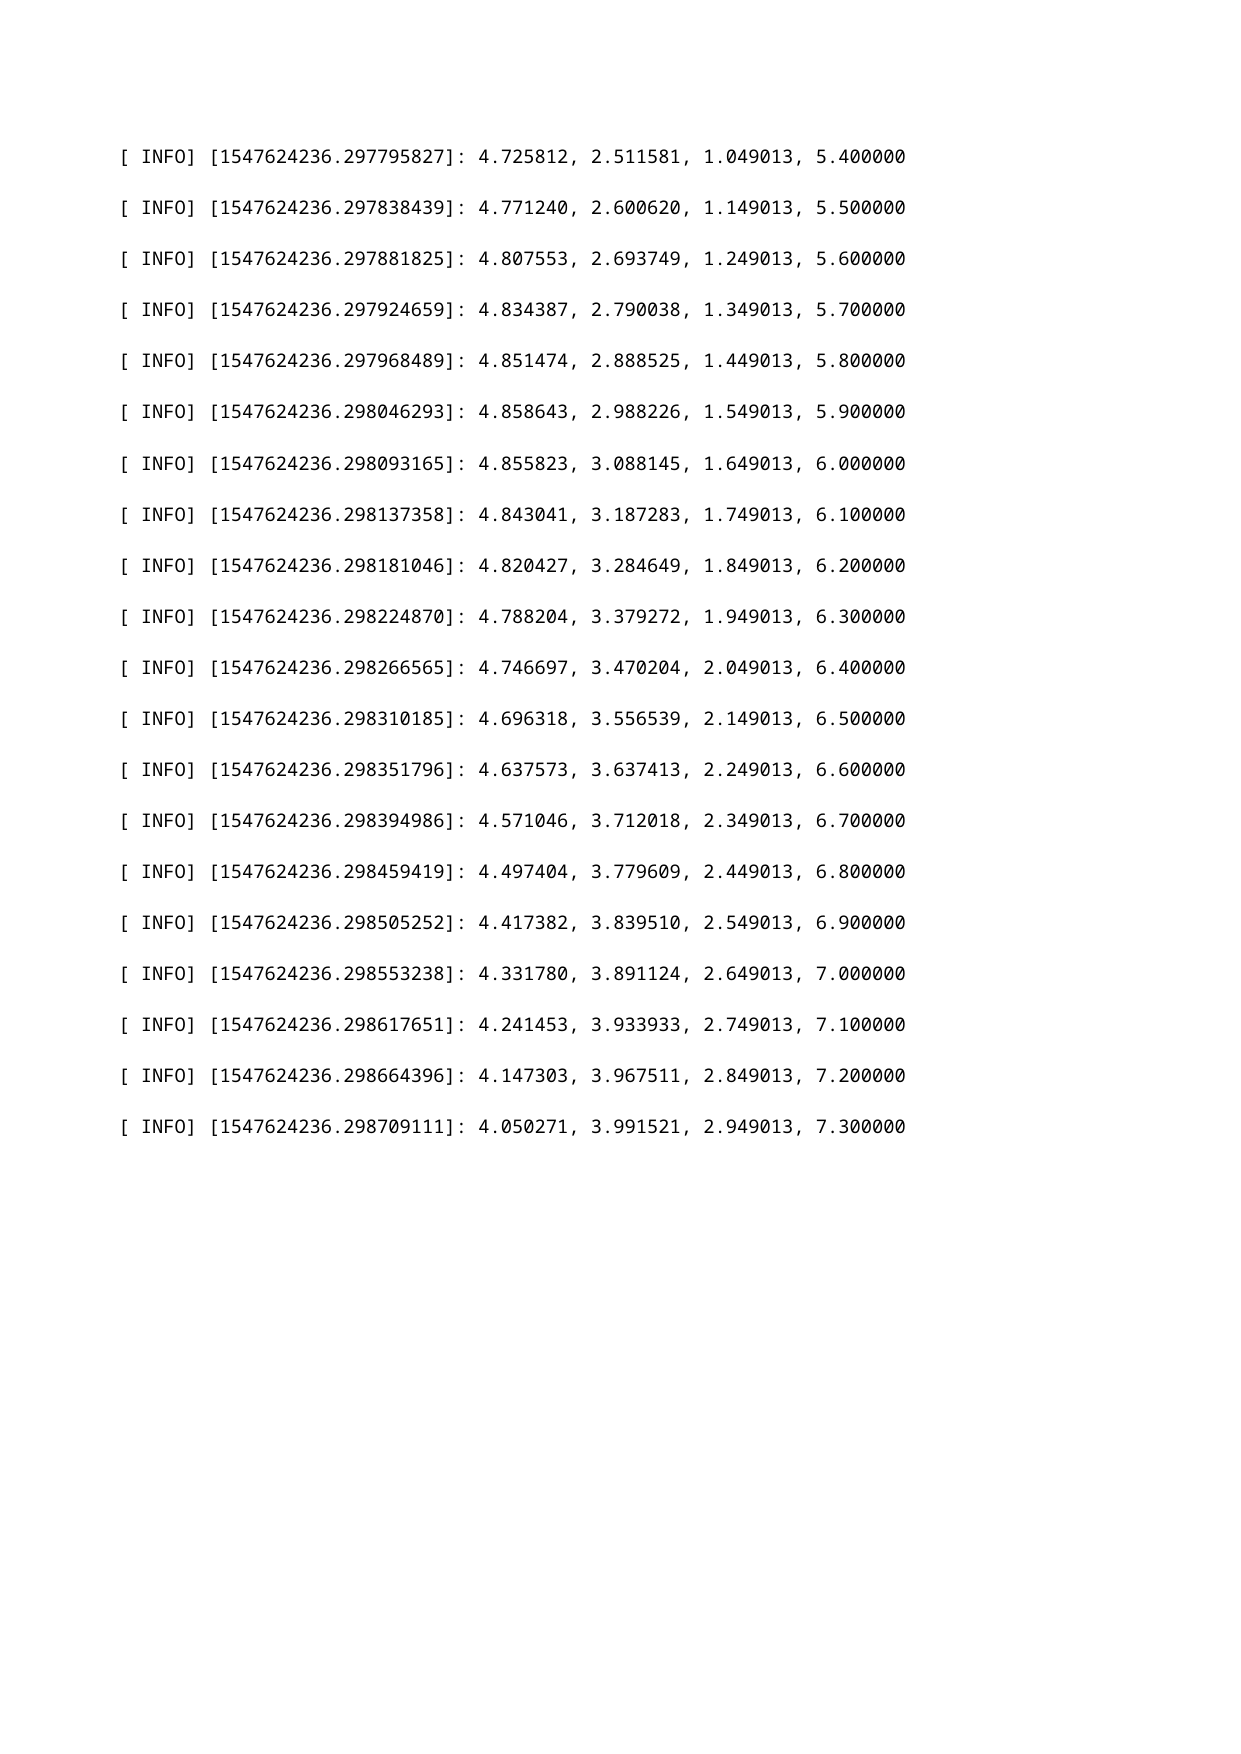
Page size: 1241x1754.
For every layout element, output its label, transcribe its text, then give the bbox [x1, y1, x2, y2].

text [ INFO] [1547624236.298137358]: 4.843041, 3.187283, 1.749013, 6.100000 [118, 501, 1122, 526]
text [ INFO] [1547624236.298310185]: 4.696318, 3.556539, 2.149013, 6.500000 [118, 705, 1122, 731]
text [ INFO] [1547624236.298664396]: 4.147303, 3.967511, 2.849013, 7.200000 [118, 1062, 1122, 1088]
text [ INFO] [1547624236.297838439]: 4.771240, 2.600620, 1.149013, 5.500000 [118, 195, 1122, 220]
text [ INFO] [1547624236.298351796]: 4.637573, 3.637413, 2.249013, 6.600000 [118, 756, 1122, 782]
text [ INFO] [1547624236.298505252]: 4.417382, 3.839510, 2.549013, 6.900000 [118, 909, 1122, 935]
text [ INFO] [1547624236.298224870]: 4.788204, 3.379272, 1.949013, 6.300000 [118, 603, 1122, 628]
text [ INFO] [1547624236.298266565]: 4.746697, 3.470204, 2.049013, 6.400000 [118, 654, 1122, 679]
text [ INFO] [1547624236.298046293]: 4.858643, 2.988226, 1.549013, 5.900000 [118, 399, 1122, 424]
text [ INFO] [1547624236.298181046]: 4.820427, 3.284649, 1.849013, 6.200000 [118, 552, 1122, 577]
text [ INFO] [1547624236.298459419]: 4.497404, 3.779609, 2.449013, 6.800000 [118, 858, 1122, 884]
text [ INFO] [1547624236.298553238]: 4.331780, 3.891124, 2.649013, 7.000000 [118, 960, 1122, 986]
text [ INFO] [1547624236.297881825]: 4.807553, 2.693749, 1.249013, 5.600000 [118, 246, 1122, 271]
text [ INFO] [1547624236.297795827]: 4.725812, 2.511581, 1.049013, 5.400000 [118, 144, 1122, 169]
text [ INFO] [1547624236.298394986]: 4.571046, 3.712018, 2.349013, 6.700000 [118, 807, 1122, 833]
text [ INFO] [1547624236.298093165]: 4.855823, 3.088145, 1.649013, 6.000000 [118, 450, 1122, 475]
text [ INFO] [1547624236.297968489]: 4.851474, 2.888525, 1.449013, 5.800000 [118, 348, 1122, 373]
text [ INFO] [1547624236.298709111]: 4.050271, 3.991521, 2.949013, 7.300000 [118, 1113, 1122, 1139]
text [ INFO] [1547624236.297924659]: 4.834387, 2.790038, 1.349013, 5.700000 [118, 297, 1122, 322]
text [ INFO] [1547624236.298617651]: 4.241453, 3.933933, 2.749013, 7.100000 [118, 1011, 1122, 1037]
